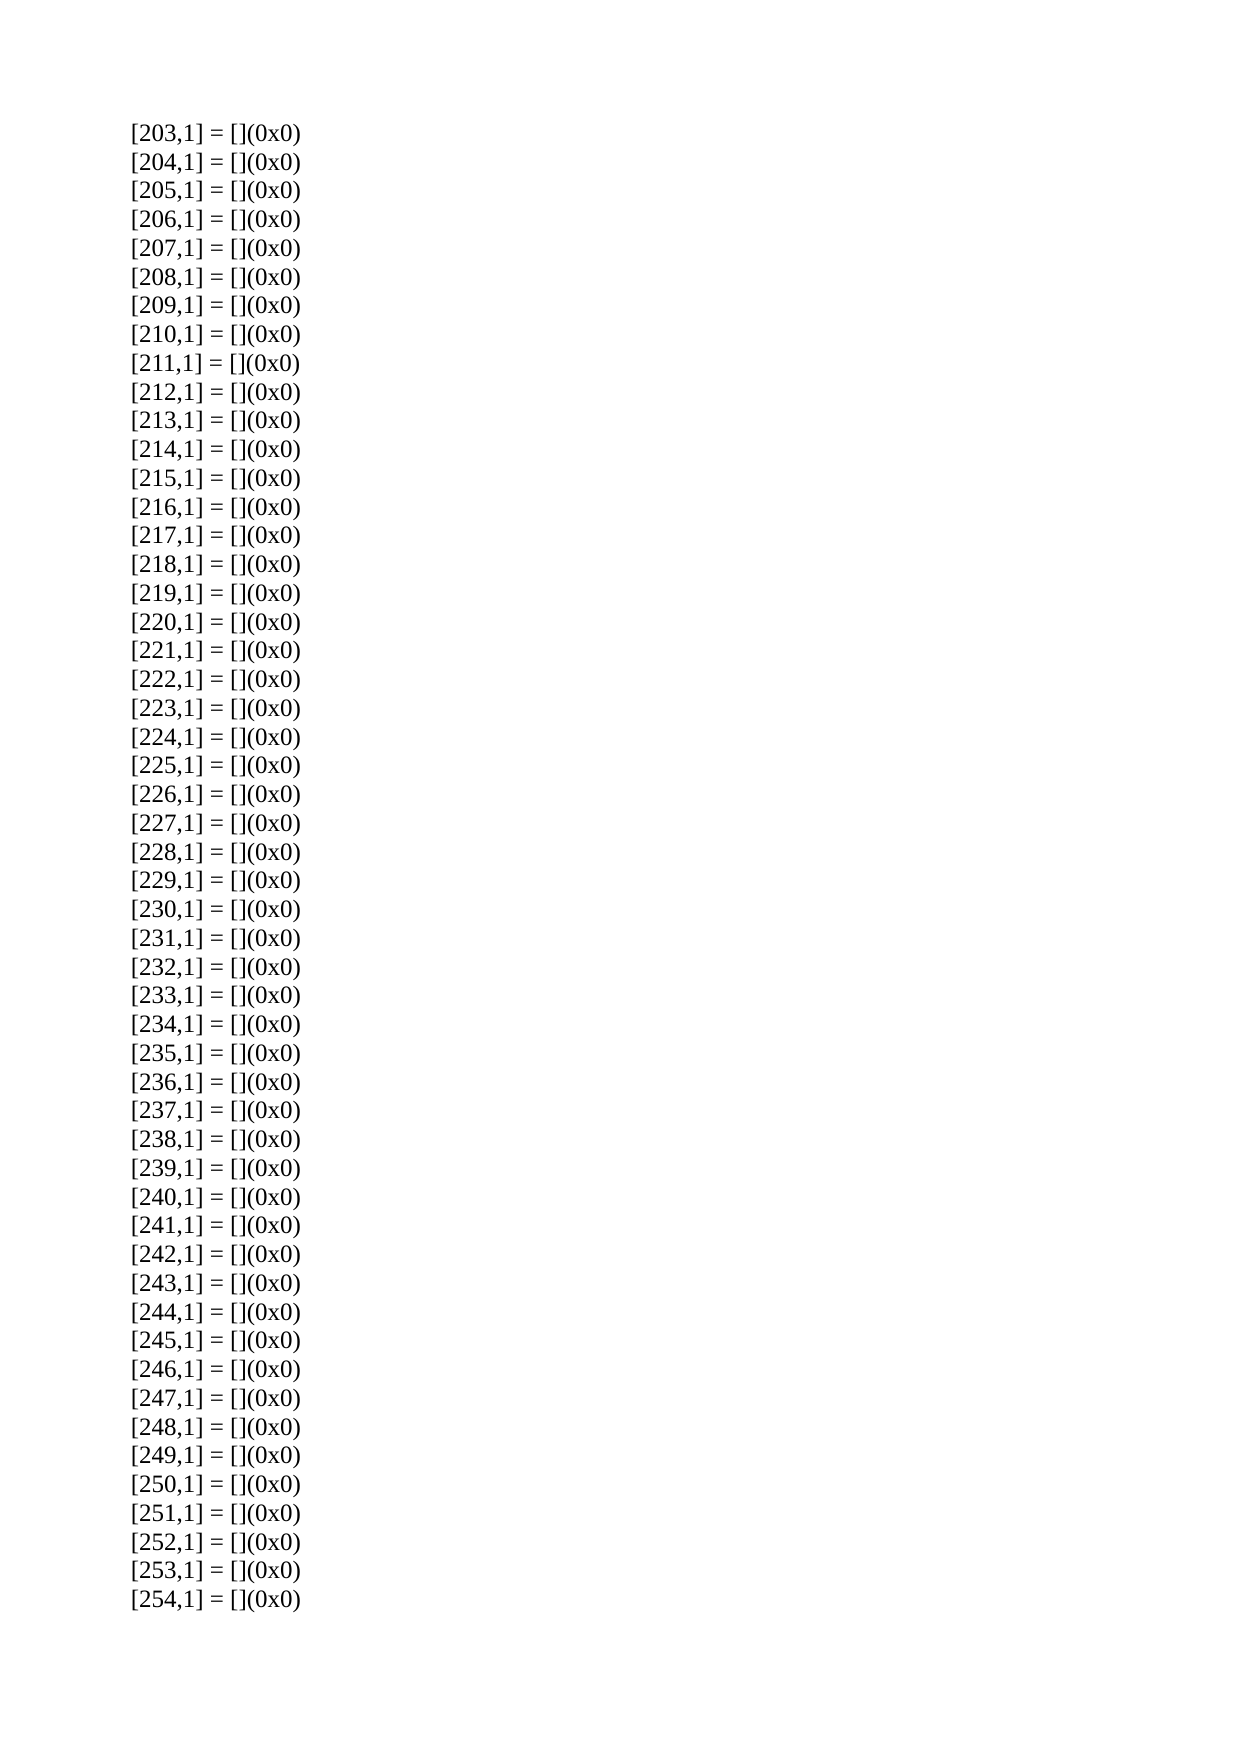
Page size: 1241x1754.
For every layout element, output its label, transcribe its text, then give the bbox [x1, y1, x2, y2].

text [237,1] = [](0x0) [118, 1096, 1122, 1124]
text [204,1] = [](0x0) [118, 147, 1122, 176]
text [253,1] = [](0x0) [118, 1556, 1122, 1584]
text [221,1] = [](0x0) [118, 636, 1122, 664]
text [233,1] = [](0x0) [118, 981, 1122, 1009]
text [229,1] = [](0x0) [118, 866, 1122, 894]
text [223,1] = [](0x0) [118, 693, 1122, 722]
text [219,1] = [](0x0) [118, 578, 1122, 607]
text [239,1] = [](0x0) [118, 1153, 1122, 1182]
text [215,1] = [](0x0) [118, 463, 1122, 492]
text [231,1] = [](0x0) [118, 923, 1122, 952]
text [235,1] = [](0x0) [118, 1038, 1122, 1067]
text [250,1] = [](0x0) [118, 1469, 1122, 1498]
text [249,1] = [](0x0) [118, 1441, 1122, 1469]
text [252,1] = [](0x0) [118, 1527, 1122, 1556]
text [226,1] = [](0x0) [118, 779, 1122, 808]
text [222,1] = [](0x0) [118, 664, 1122, 693]
text [216,1] = [](0x0) [118, 492, 1122, 521]
text [246,1] = [](0x0) [118, 1354, 1122, 1383]
text [241,1] = [](0x0) [118, 1211, 1122, 1239]
text [251,1] = [](0x0) [118, 1498, 1122, 1527]
text [211,1] = [](0x0) [118, 348, 1122, 377]
text [220,1] = [](0x0) [118, 607, 1122, 636]
text [217,1] = [](0x0) [118, 521, 1122, 549]
text [213,1] = [](0x0) [118, 406, 1122, 434]
text [210,1] = [](0x0) [118, 319, 1122, 348]
text [225,1] = [](0x0) [118, 751, 1122, 779]
text [212,1] = [](0x0) [118, 377, 1122, 406]
text [208,1] = [](0x0) [118, 262, 1122, 291]
text [205,1] = [](0x0) [118, 176, 1122, 204]
text [238,1] = [](0x0) [118, 1124, 1122, 1153]
text [244,1] = [](0x0) [118, 1297, 1122, 1326]
text [224,1] = [](0x0) [118, 722, 1122, 751]
text [227,1] = [](0x0) [118, 808, 1122, 837]
text [240,1] = [](0x0) [118, 1182, 1122, 1211]
text [242,1] = [](0x0) [118, 1239, 1122, 1268]
text [247,1] = [](0x0) [118, 1383, 1122, 1412]
text [243,1] = [](0x0) [118, 1268, 1122, 1297]
text [218,1] = [](0x0) [118, 549, 1122, 578]
text [245,1] = [](0x0) [118, 1326, 1122, 1354]
text [203,1] = [](0x0) [118, 118, 1122, 147]
text [254,1] = [](0x0) [118, 1584, 1122, 1613]
text [228,1] = [](0x0) [118, 837, 1122, 866]
text [234,1] = [](0x0) [118, 1009, 1122, 1038]
text [206,1] = [](0x0) [118, 204, 1122, 233]
text [209,1] = [](0x0) [118, 291, 1122, 319]
text [232,1] = [](0x0) [118, 952, 1122, 981]
text [230,1] = [](0x0) [118, 894, 1122, 923]
text [248,1] = [](0x0) [118, 1412, 1122, 1441]
text [207,1] = [](0x0) [118, 233, 1122, 262]
text [214,1] = [](0x0) [118, 434, 1122, 463]
text [236,1] = [](0x0) [118, 1067, 1122, 1096]
